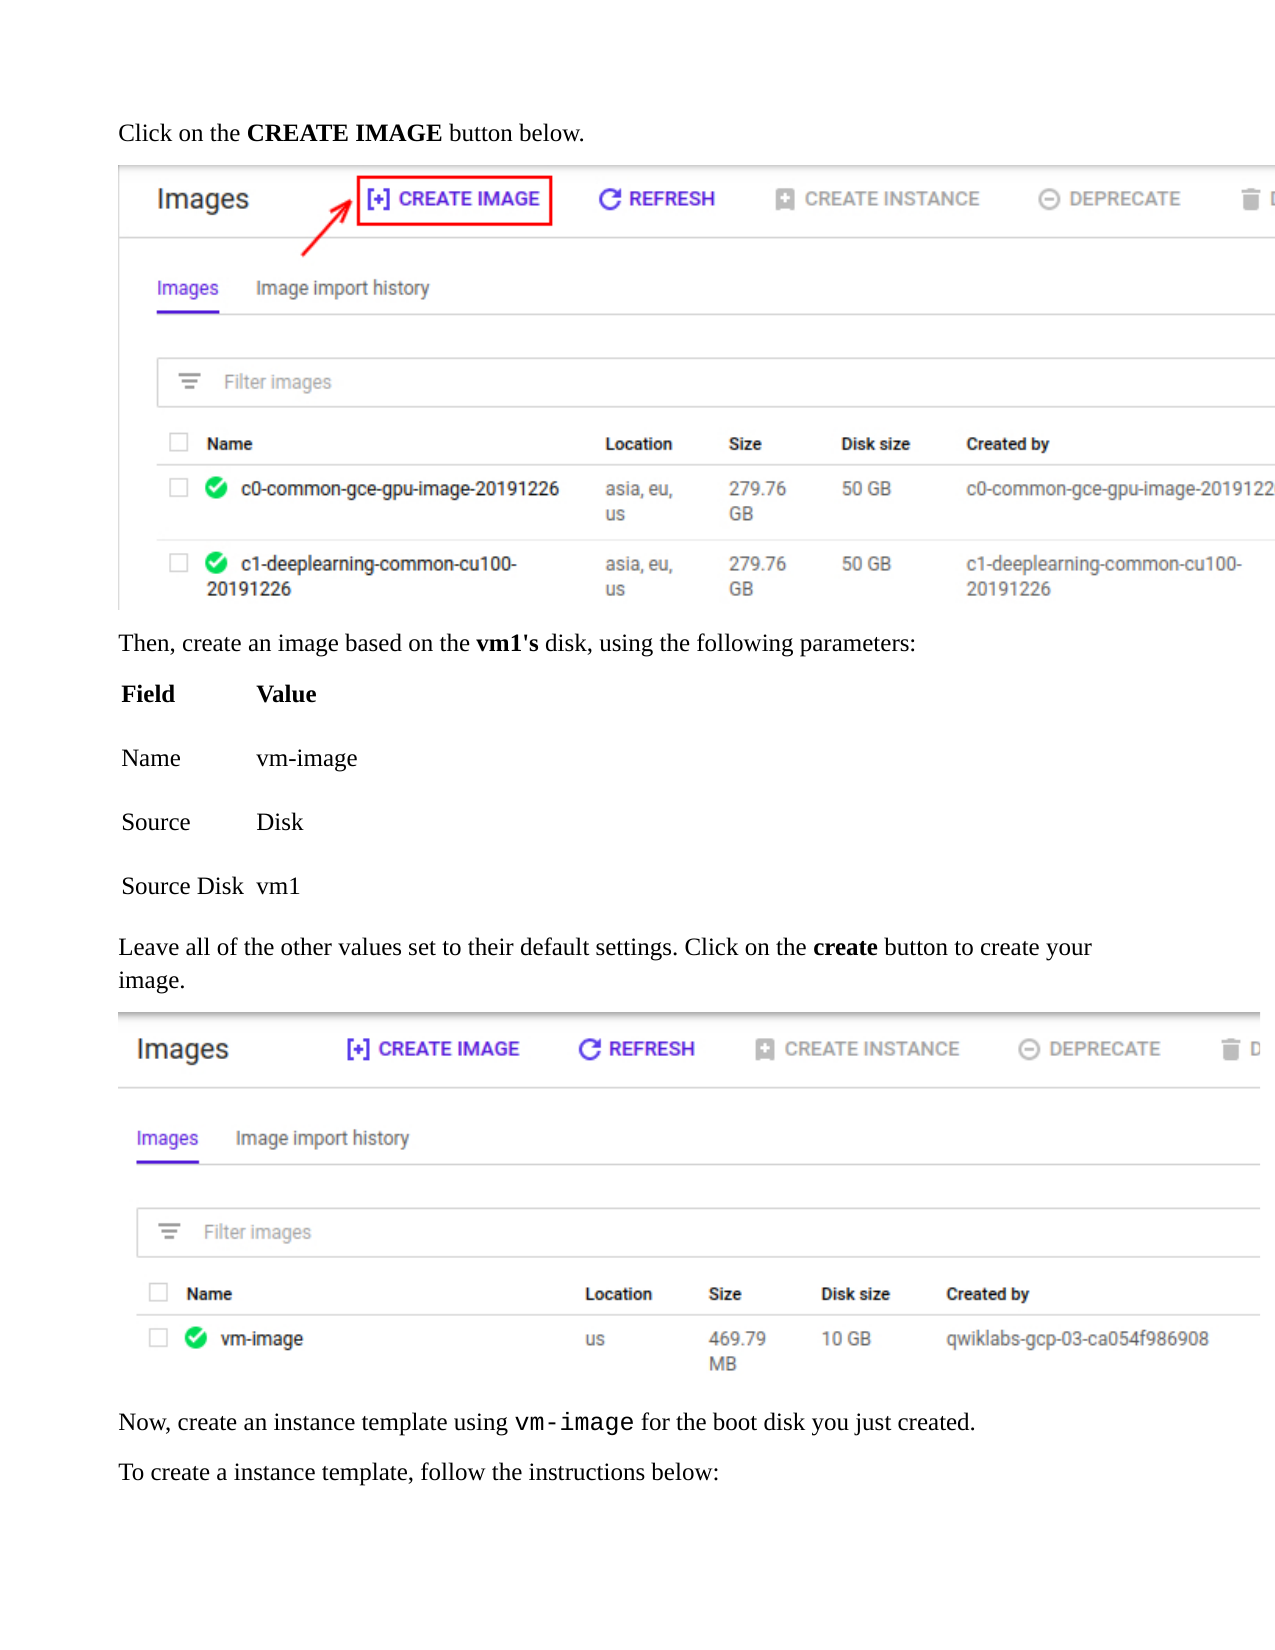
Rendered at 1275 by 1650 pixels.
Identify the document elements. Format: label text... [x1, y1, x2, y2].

text Click on the CREATE IMAGE button below. [118, 118, 1157, 147]
text To create a instance template, follow the instructions below: [118, 1457, 1157, 1485]
table_cell vm-image [253, 740, 370, 804]
table_cell Source Disk [118, 868, 253, 932]
table_header Field [118, 676, 253, 740]
table_cell Disk [253, 804, 370, 868]
text Then, create an image based on the vm1's disk, using the following parameters: [118, 628, 1157, 657]
table_cell Name [118, 740, 253, 804]
text Now, create an instance template using vm-image for the boot disk you just created. [118, 1407, 1157, 1437]
picture [118, 165, 1275, 610]
table_cell vm1 [253, 868, 370, 932]
table_cell Source [118, 804, 253, 868]
table_header Value [253, 676, 370, 740]
picture [118, 1012, 1261, 1388]
text Leave all of the other values set to their default settings. Click on the create button to create your image. [118, 932, 1157, 994]
